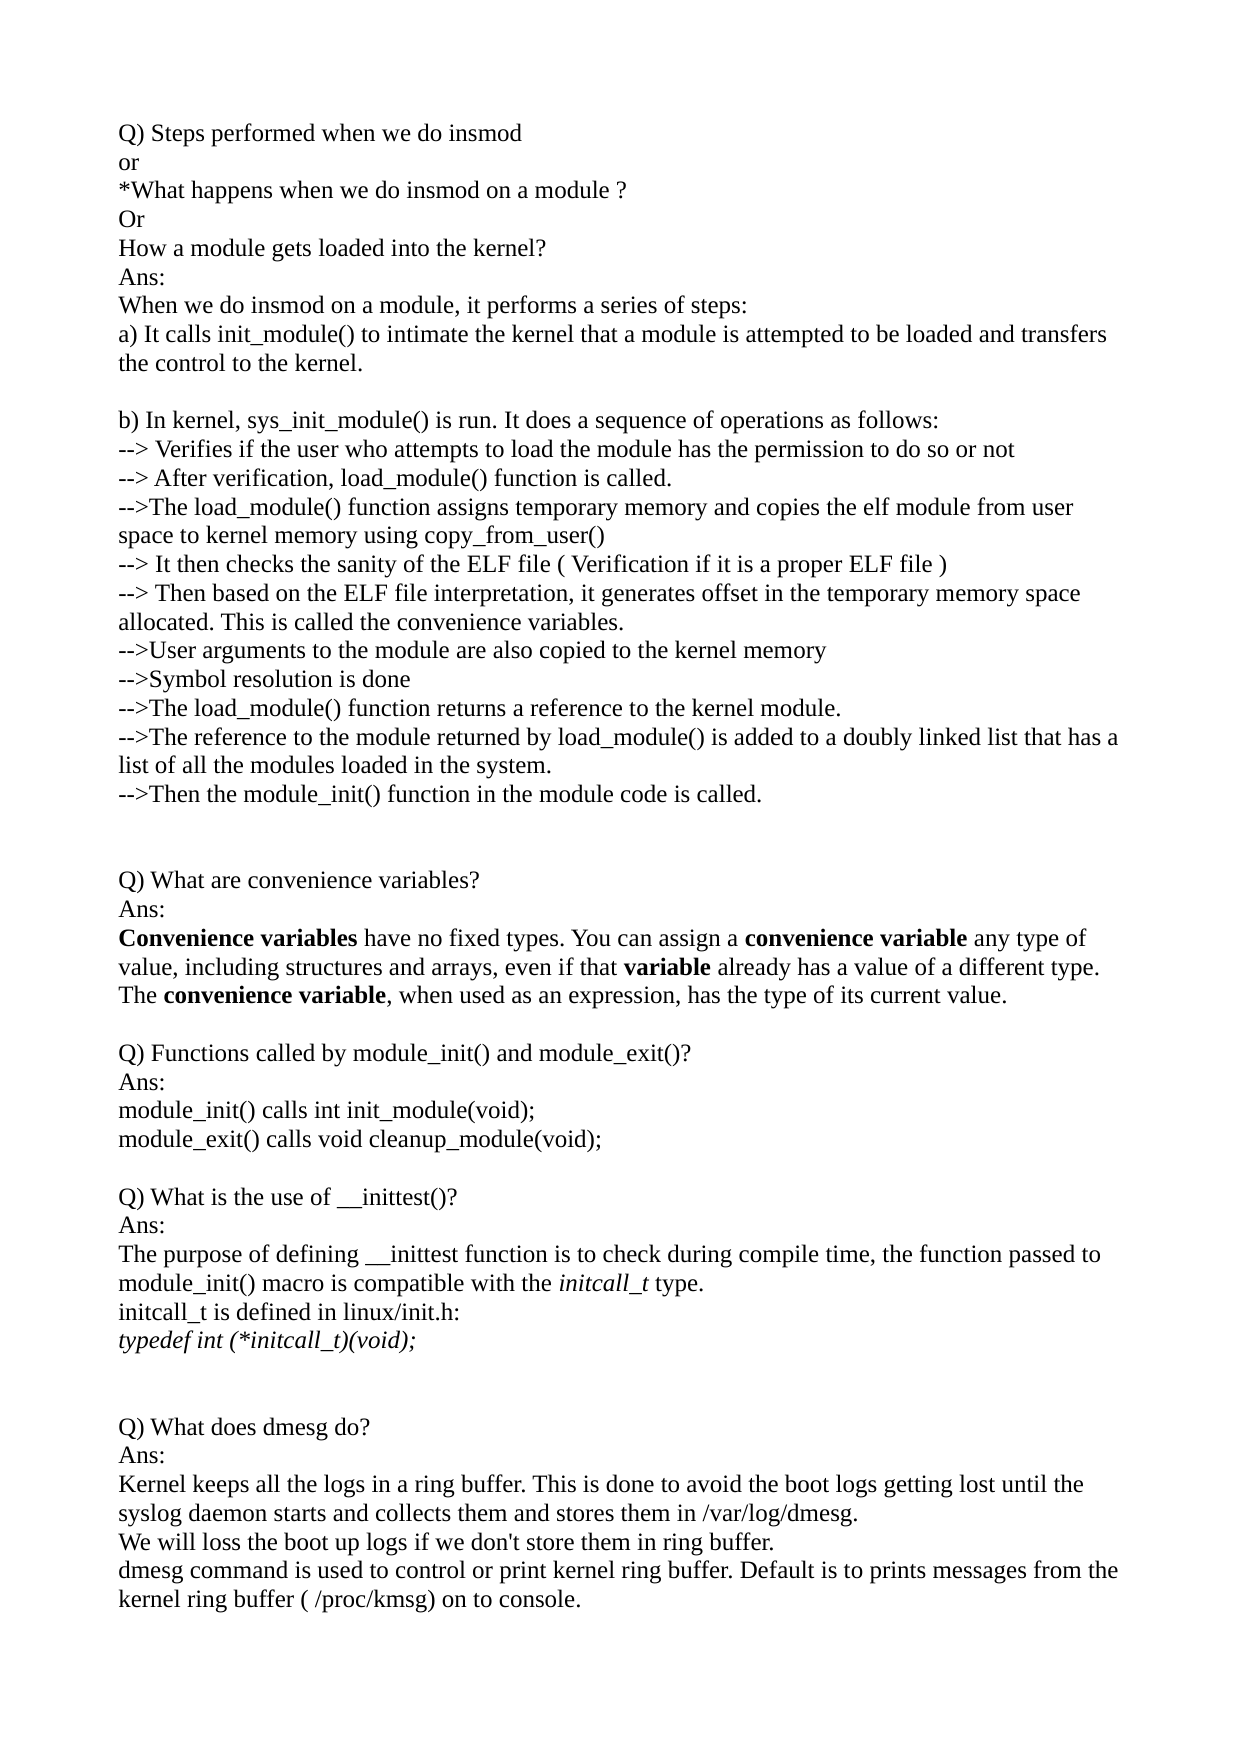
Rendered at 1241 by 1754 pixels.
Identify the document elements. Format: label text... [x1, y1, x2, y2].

text Ans: [118, 894, 1122, 923]
text We will loss the boot up logs if we don't store them in ring buffer. [118, 1527, 1122, 1556]
text -->Symbol resolution is done [118, 664, 1122, 693]
text --> After verification, load_module() function is called. [118, 463, 1122, 492]
text Q) Functions called by module_init() and module_exit()? [118, 1038, 1122, 1067]
text b) In kernel, sys_init_module() is run. It does a sequence of operations as follows: [118, 406, 1122, 434]
text Ans: [118, 262, 1122, 291]
text -->The load_module() function returns a reference to the kernel module. [118, 693, 1122, 722]
text --> It then checks the sanity of the ELF file ( Verification if it is a proper ELF file ) [118, 549, 1122, 578]
text Ans: [118, 1067, 1122, 1096]
text --> Verifies if the user who attempts to load the module has the permission to do so or not [118, 434, 1122, 463]
text Ans: [118, 1441, 1122, 1469]
text -->The reference to the module returned by load_module() is added to a doubly linked list that has a list of all the modules loaded in the system. [118, 722, 1122, 779]
text typedef int (*initcall_t)(void); [118, 1326, 1122, 1354]
text initcall_t is defined in linux/init.h: [118, 1297, 1122, 1326]
text When we do insmod on a module, it performs a series of steps: [118, 291, 1122, 319]
text --> Then based on the ELF file interpretation, it generates offset in the temporary memory space allocated. This is called the convenience variables. [118, 578, 1122, 636]
text Q) What are convenience variables? [118, 866, 1122, 894]
text or [118, 147, 1122, 176]
text Q) What is the use of __inittest()? [118, 1182, 1122, 1211]
text a) It calls init_module() to intimate the kernel that a module is attempted to be loaded and transfers the control to the kernel. [118, 319, 1122, 377]
text dmesg command is used to control or print kernel ring buffer. Default is to prints messages from the kernel ring buffer ( /proc/kmsg) on to console. [118, 1556, 1122, 1613]
text -->User arguments to the module are also copied to the kernel memory [118, 636, 1122, 664]
text Or [118, 204, 1122, 233]
text Ans: [118, 1211, 1122, 1239]
text module_init() calls int init_module(void); [118, 1096, 1122, 1124]
text Convenience variables have no fixed types. You can assign a convenience variable any type of value, including structures and arrays, even if that variable already has a value of a different type. The convenience variable, when used as an expression, has the type of its current value. [118, 923, 1122, 1009]
text The purpose of defining __inittest function is to check during compile time, the function passed to module_init() macro is compatible with the initcall_t type. [118, 1239, 1122, 1297]
text Q) What does dmesg do? [118, 1412, 1122, 1441]
text *What happens when we do insmod on a module ? [118, 176, 1122, 204]
text module_exit() calls void cleanup_module(void); [118, 1124, 1122, 1153]
text Kernel keeps all the logs in a ring buffer. This is done to avoid the boot logs getting lost until the syslog daemon starts and collects them and stores them in /var/log/dmesg. [118, 1469, 1122, 1527]
text Q) Steps performed when we do insmod [118, 118, 1122, 147]
text -->The load_module() function assigns temporary memory and copies the elf module from user space to kernel memory using copy_from_user() [118, 492, 1122, 549]
text -->Then the module_init() function in the module code is called. [118, 779, 1122, 808]
text How a module gets loaded into the kernel? [118, 233, 1122, 262]
